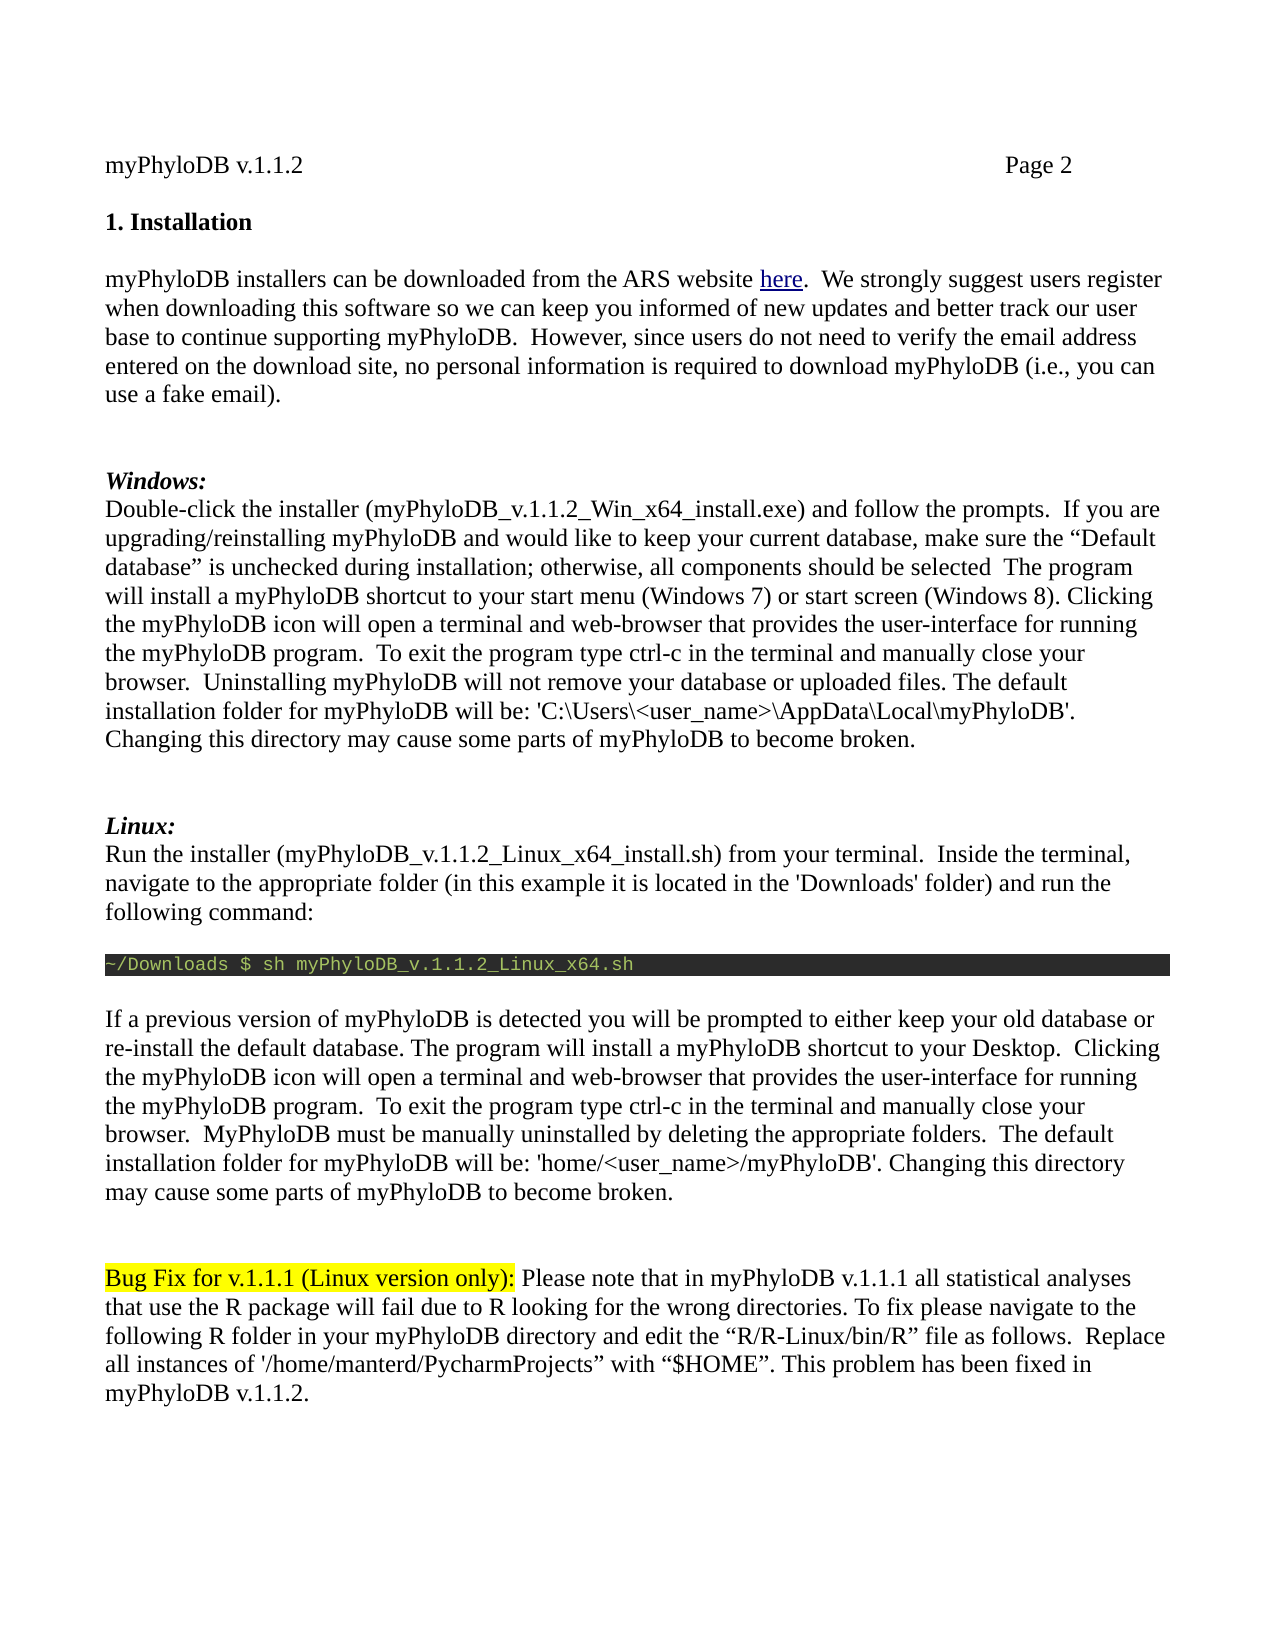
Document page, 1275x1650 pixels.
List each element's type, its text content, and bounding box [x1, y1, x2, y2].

text 1. Installation [105, 207, 1170, 236]
text If a previous version of myPhyloDB is detected you will be prompted to either keep your old database or re-install the default database. The program will install a myPhyloDB shortcut to your Desktop. Clicking the myPhyloDB icon will open a terminal and web-browser that provides the user-interface for running the myPhyloDB program. To exit the program type ctrl-c in the terminal and manually close your browser. MyPhyloDB must be manually uninstalled by deleting the appropriate folders. The default installation folder for myPhyloDB will be: 'home/<user_name>/myPhyloDB'. Changing this directory may cause some parts of myPhyloDB to become broken. [105, 1004, 1170, 1206]
text ~/Downloads $ sh myPhyloDB_v.1.1.2_Linux_x64.sh [105, 954, 1170, 976]
text Linux: [105, 811, 1170, 839]
text myPhyloDB installers can be downloaded from the ARS website here. We strongly suggest users register when downloading this software so we can keep you informed of new updates and better track our user base to continue supporting myPhyloDB. However, since users do not need to verify the email address entered on the download site, no personal information is required to download myPhyloDB (i.e., you can use a fake email). [105, 264, 1170, 408]
text Bug Fix for v.1.1.1 (Linux version only): Please note that in myPhyloDB v.1.1.1 all statistical analyses that use the R package will fail due to R looking for the wrong directories. To fix please navigate to the following R folder in your myPhyloDB directory and edit the “R/R-Linux/bin/R” file as follows. Replace all instances of '/home/manterd/PycharmProjects” with “$HOME”. This problem has been fixed in myPhyloDB v.1.1.2. [105, 1263, 1170, 1407]
text Double-click the installer (myPhyloDB_v.1.1.2_Win_x64_install.exe) and follow the prompts. If you are upgrading/reinstalling myPhyloDB and would like to keep your current database, make sure the “Default database” is unchecked during installation; otherwise, all components should be selected The program will install a myPhyloDB shortcut to your start menu (Windows 7) or start screen (Windows 8). Clicking the myPhyloDB icon will open a terminal and web-browser that provides the user-interface for running the myPhyloDB program. To exit the program type ctrl-c in the terminal and manually close your browser. Uninstalling myPhyloDB will not remove your database or uploaded files. The default installation folder for myPhyloDB will be: 'C:\Users\<user_name>\AppData\Local\myPhyloDB'. Changing this directory may cause some parts of myPhyloDB to become broken. [105, 494, 1170, 753]
text Run the installer (myPhyloDB_v.1.1.2_Linux_x64_install.sh) from your terminal. Inside the terminal, navigate to the appropriate folder (in this example it is located in the 'Downloads' folder) and run the following command: [105, 839, 1170, 926]
text Windows: [105, 466, 1170, 494]
